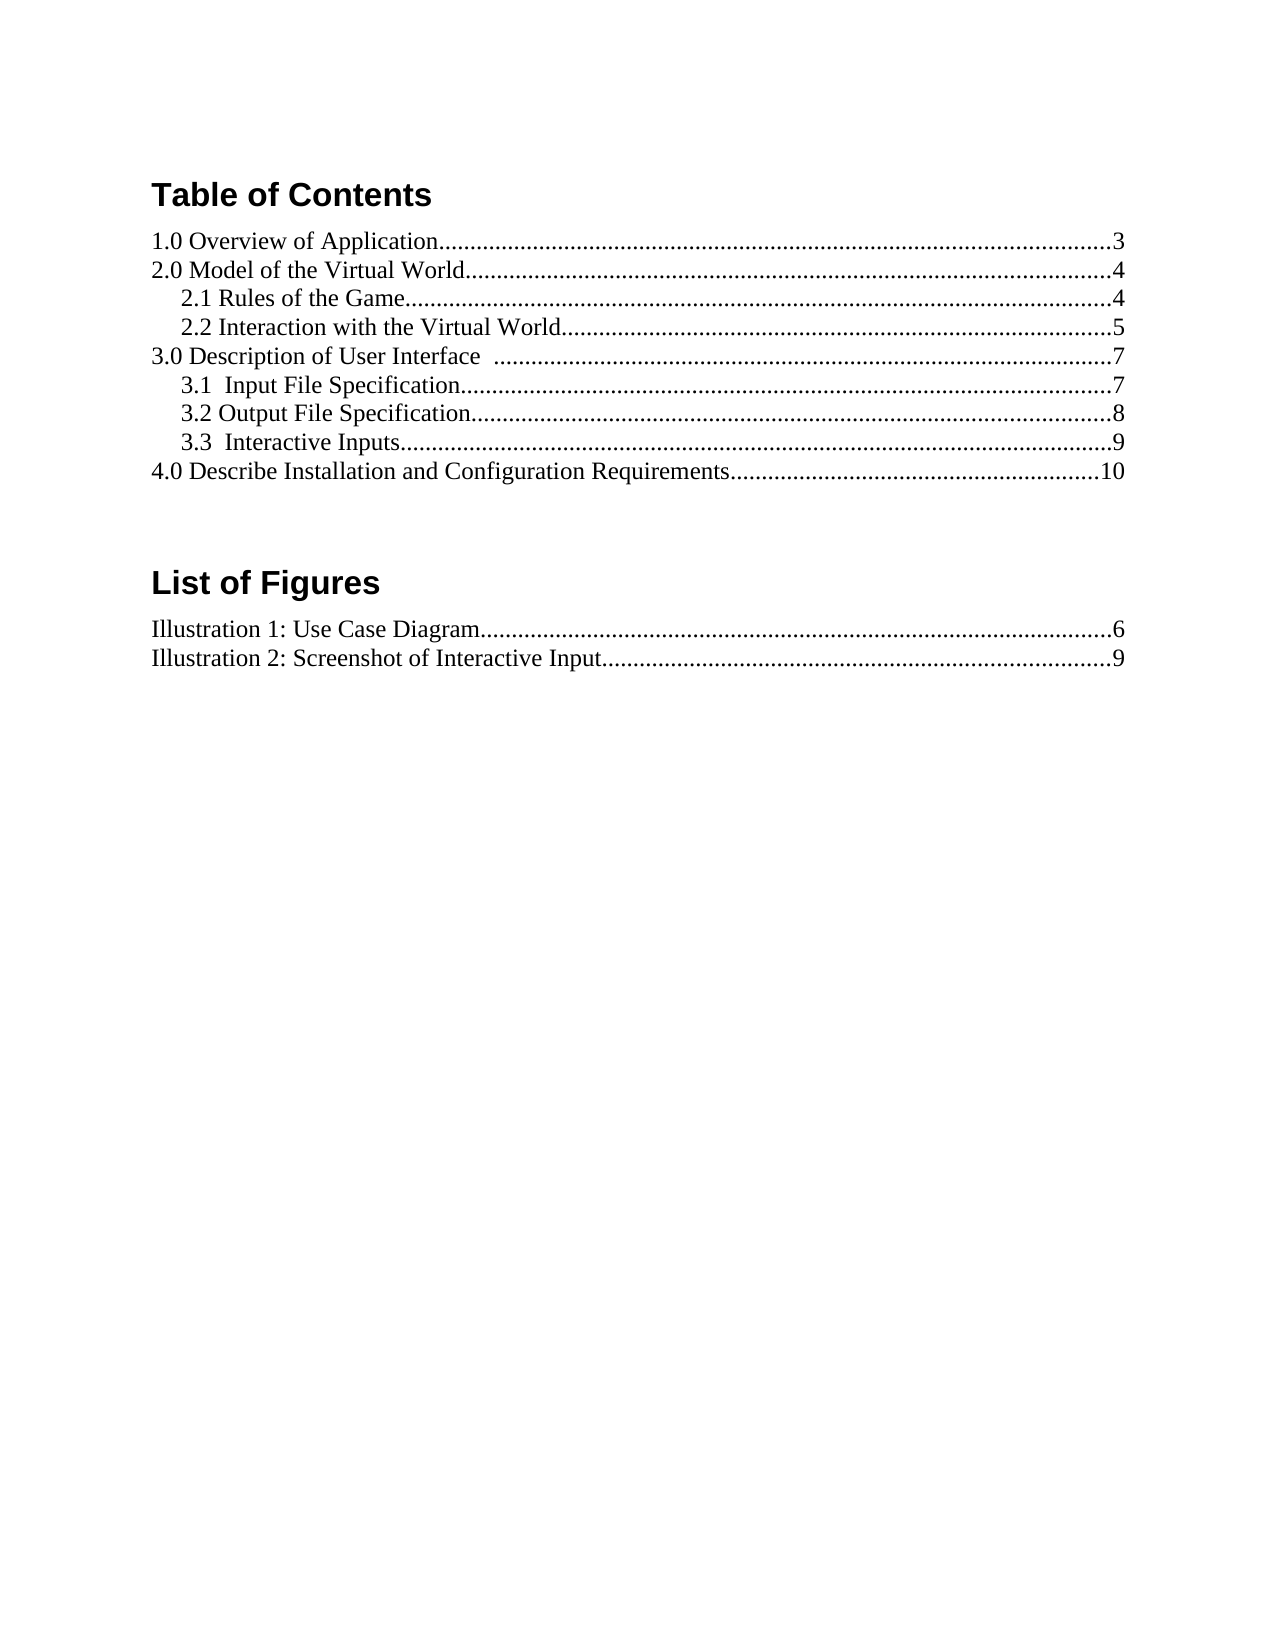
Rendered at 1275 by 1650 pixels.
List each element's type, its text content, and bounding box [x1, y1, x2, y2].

text 3.2 Output File Specification 8 [181, 398, 1125, 427]
text 3.0 Description of User Interface 7 [151, 341, 1125, 370]
text 2.2 Interaction with the Virtual World 5 [181, 312, 1125, 341]
text 1.0 Overview of Application 3 [151, 226, 1125, 255]
subtitle Table of Contents [151, 175, 1125, 213]
text Illustration 1: Use Case Diagram 6 [151, 614, 1125, 643]
text 2.0 Model of the Virtual World 4 [151, 255, 1125, 283]
text 2.1 Rules of the Game 4 [181, 283, 1125, 312]
text 3.1 Input File Specification 7 [181, 370, 1125, 398]
subtitle List of Figures [151, 563, 1125, 602]
text Illustration 2: Screenshot of Interactive Input 9 [151, 643, 1125, 672]
text 4.0 Describe Installation and Configuration Requirements 10 [151, 456, 1125, 485]
text 3.3 Interactive Inputs 9 [181, 427, 1125, 456]
